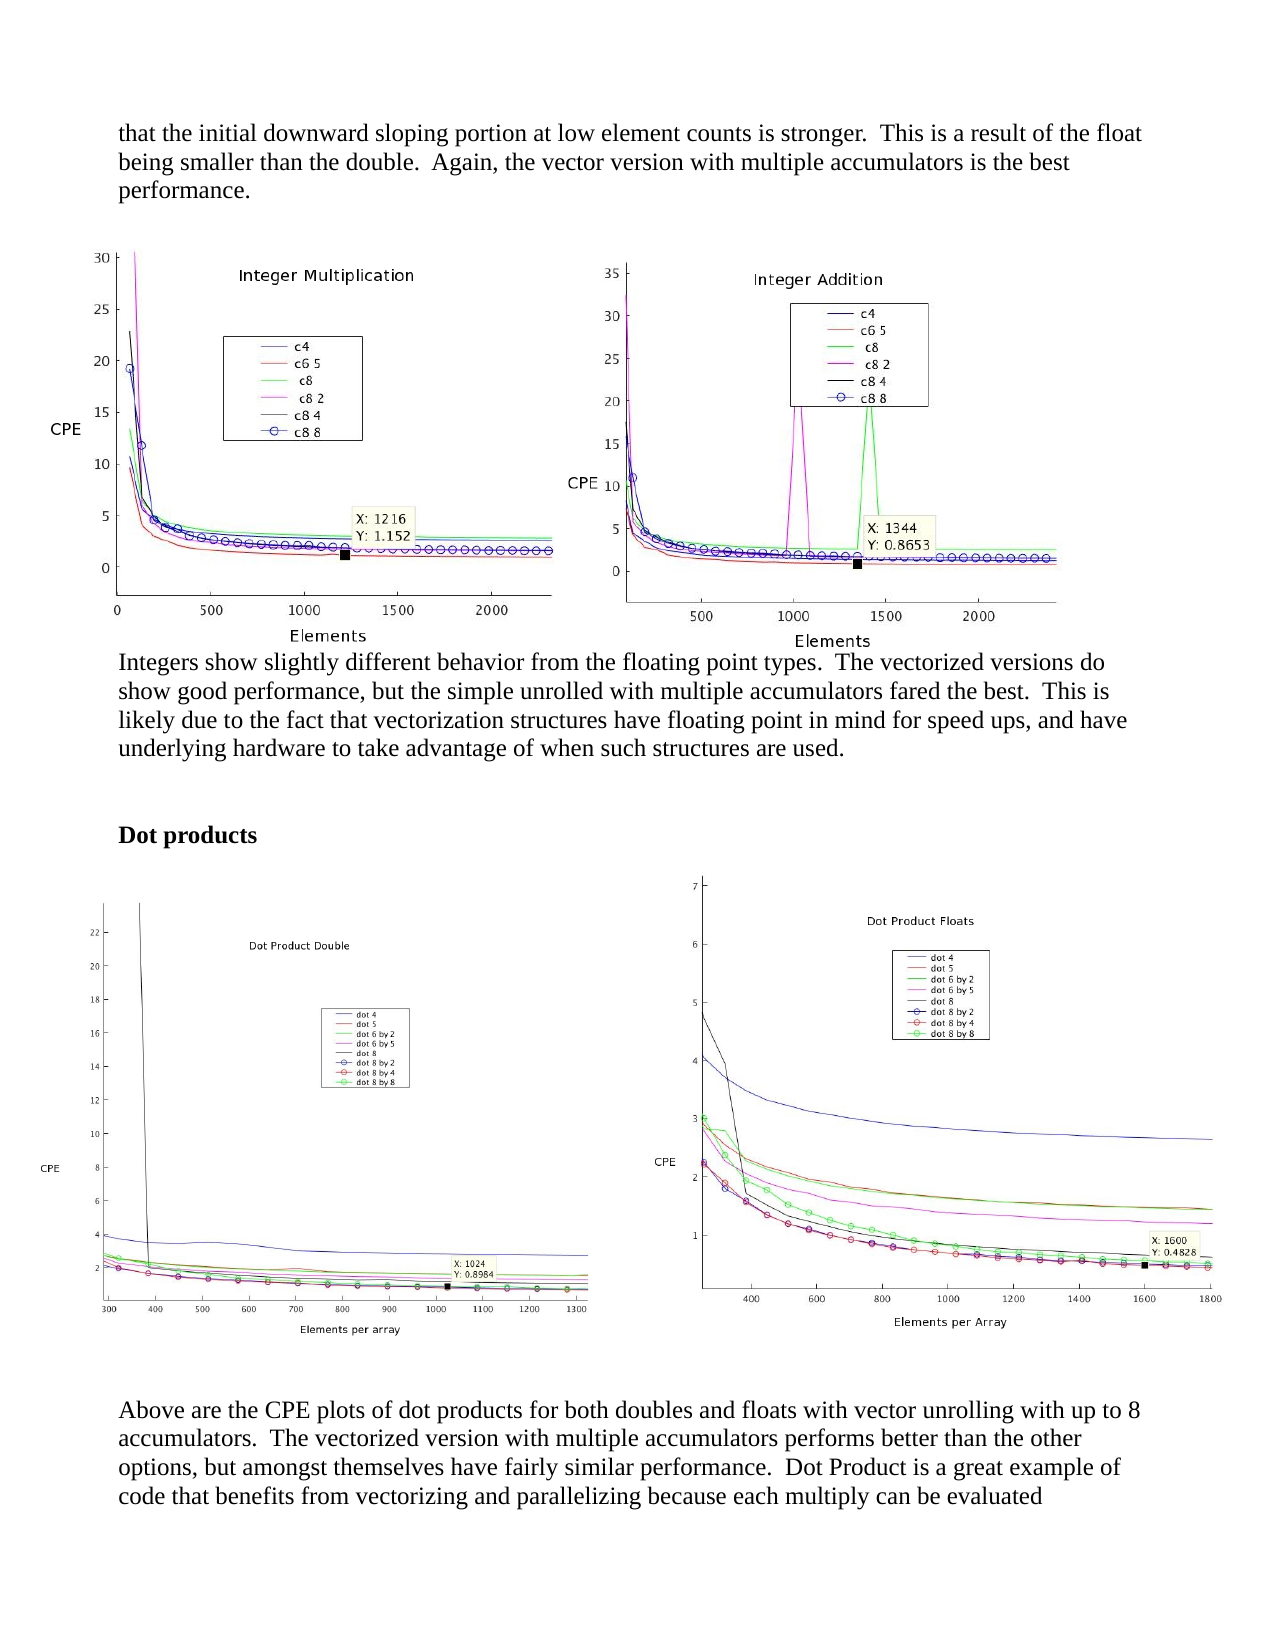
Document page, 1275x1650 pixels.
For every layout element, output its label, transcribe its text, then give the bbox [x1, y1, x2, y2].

picture [42, 220, 1109, 648]
text Above are the CPE plots of dot products for both doubles and floats with vector unrolling with up to 8 accumulators. The vectorized version with multiple accumulators performs better than the other options, but amongst themselves have fairly similar performance. Dot Product is a great example of code that benefits from vectorizing and parallelizing because each multiply can be evaluated [118, 1395, 1157, 1510]
text Dot products [118, 820, 1157, 848]
text Integers show slightly different behavior from the floating point types. The vectorized versions do show good performance, but the simple unrolled with multiple accumulators fared the best. This is likely due to the fact that vectorization structures have floating point in mind for speed ups, and have underlying hardware to take advantage of when such structures are used. [118, 204, 1157, 762]
text that the initial downward sloping portion at low element counts is stronger. This is a result of the float being smaller than the double. Again, the vector version with multiple accumulators is the best performance. [118, 118, 1157, 204]
picture [22, 837, 1275, 1354]
